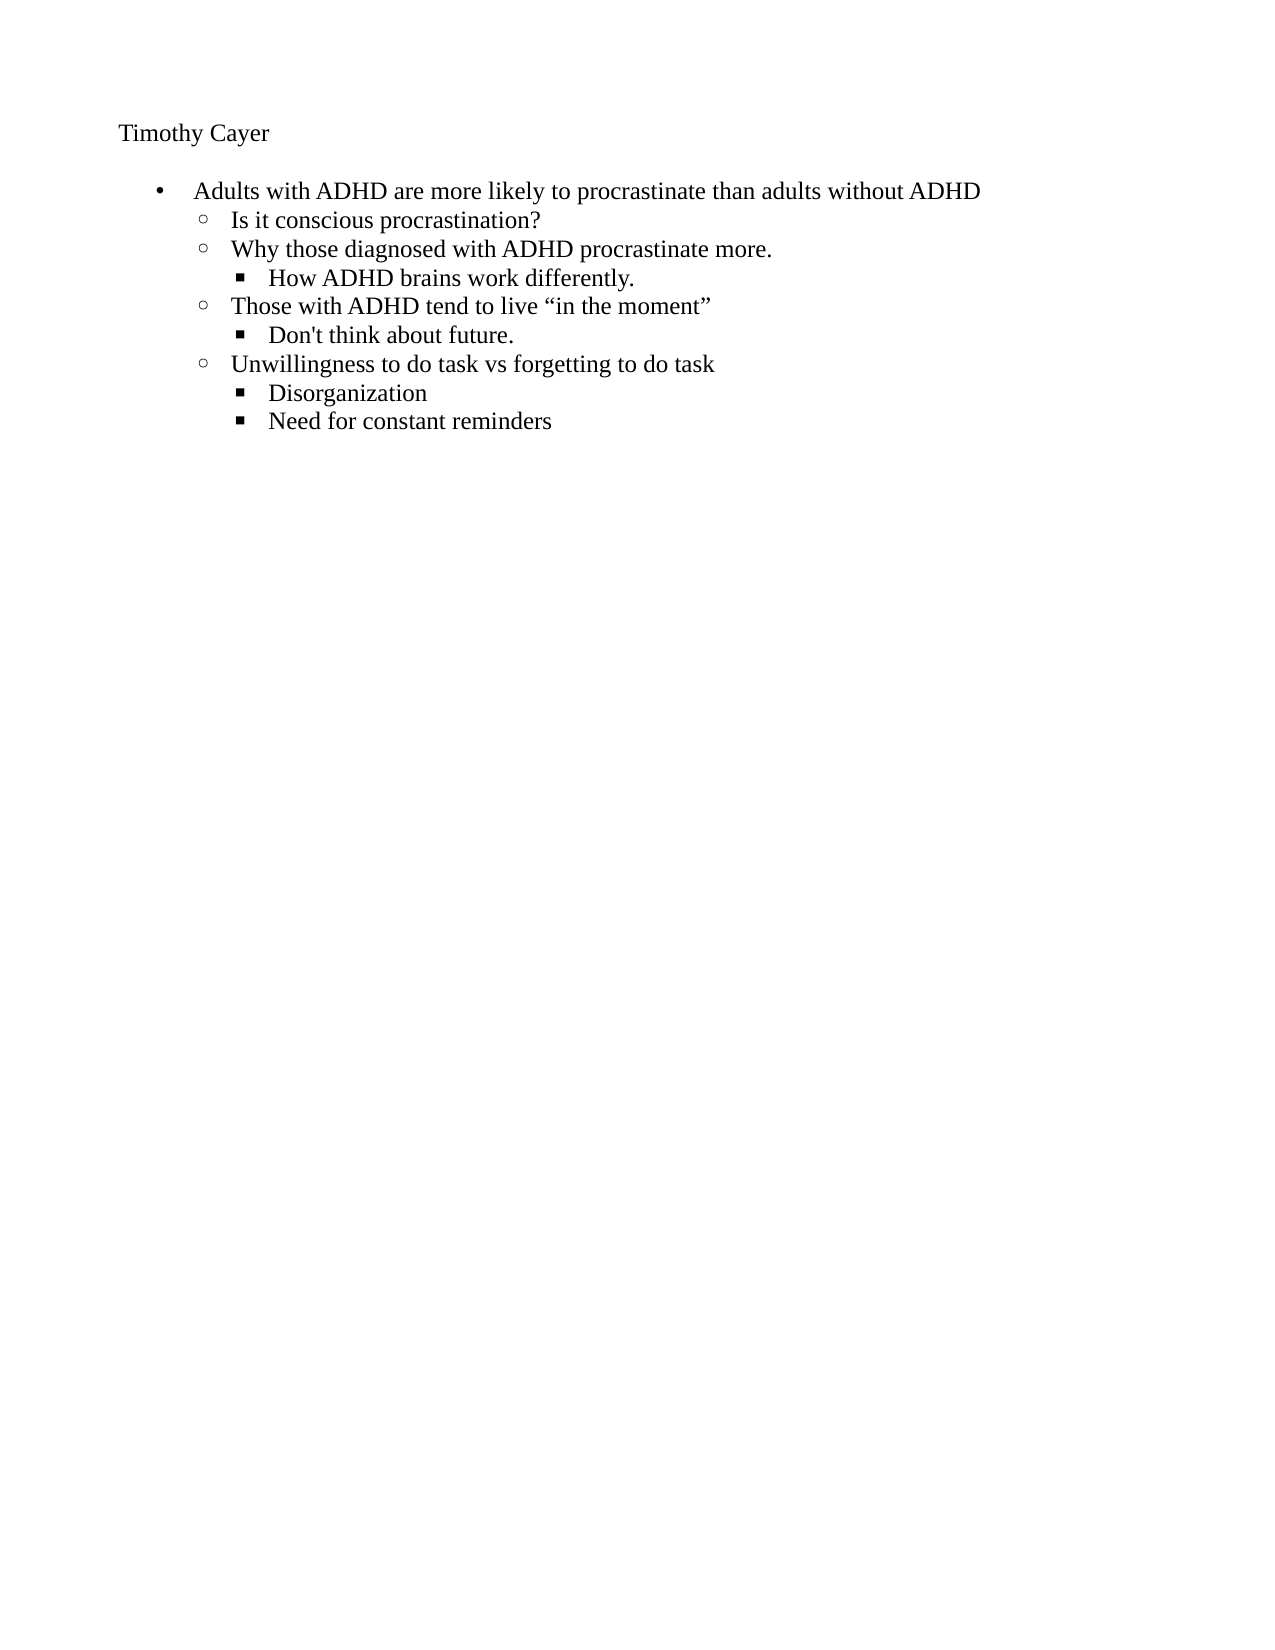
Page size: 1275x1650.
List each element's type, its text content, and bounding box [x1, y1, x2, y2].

list Why those diagnosed with ADHD procrastinate more. [193, 234, 1157, 263]
list Adults with ADHD are more likely to procrastinate than adults without ADHD [156, 176, 1157, 205]
list How ADHD brains work differently. [231, 263, 1157, 291]
list Don't think about future. [231, 320, 1157, 349]
list Those with ADHD tend to live “in the moment” [193, 291, 1157, 320]
list Unwillingness to do task vs forgetting to do task [193, 349, 1157, 378]
list Disorganization [231, 378, 1157, 406]
list Need for constant reminders [231, 406, 1157, 435]
list Is it conscious procrastination? [193, 205, 1157, 234]
